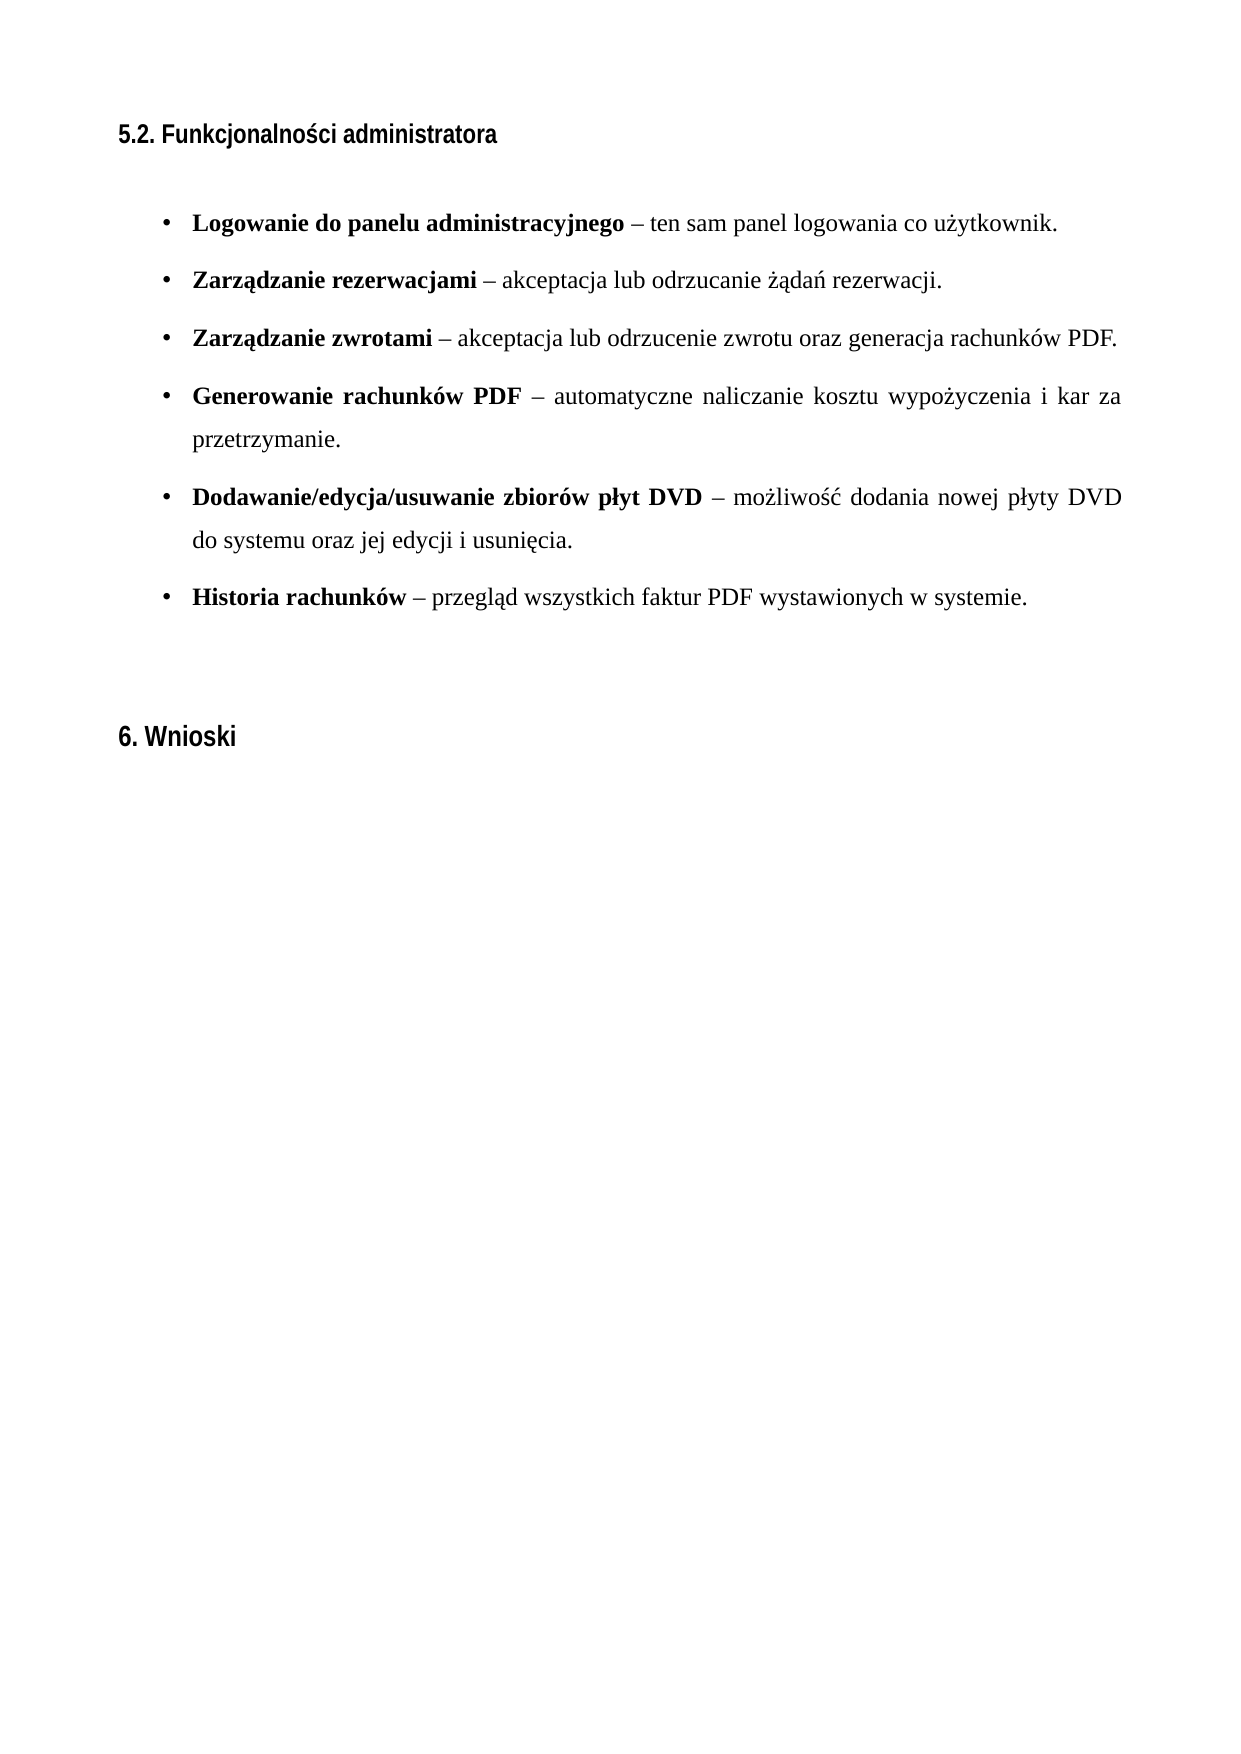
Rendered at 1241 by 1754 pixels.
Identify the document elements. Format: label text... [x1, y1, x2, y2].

list Generowanie rachunków PDF – automatyczne naliczanie kosztu wypożyczenia i kar za przetrzymanie. [162, 381, 1122, 453]
list Zarządzanie rezerwacjami – akceptacja lub odrzucanie żądań rezerwacji. [162, 265, 1122, 294]
list Dodawanie/edycja/usuwanie zbiorów płyt DVD – możliwość dodania nowej płyty DVD do systemu oraz jej edycji i usunięcia. [162, 482, 1122, 553]
list Logowanie do panelu administracyjnego – ten sam panel logowania co użytkownik. [162, 208, 1122, 236]
list Historia rachunków – przegląd wszystkich faktur PDF wystawionych w systemie. [162, 582, 1122, 611]
text 5.2. Funkcjonalności administratora [118, 118, 1122, 149]
subtitle 6. Wnioski [118, 719, 1122, 752]
list Zarządzanie zwrotami – akceptacja lub odrzucenie zwrotu oraz generacja rachunków PDF. [162, 323, 1122, 352]
